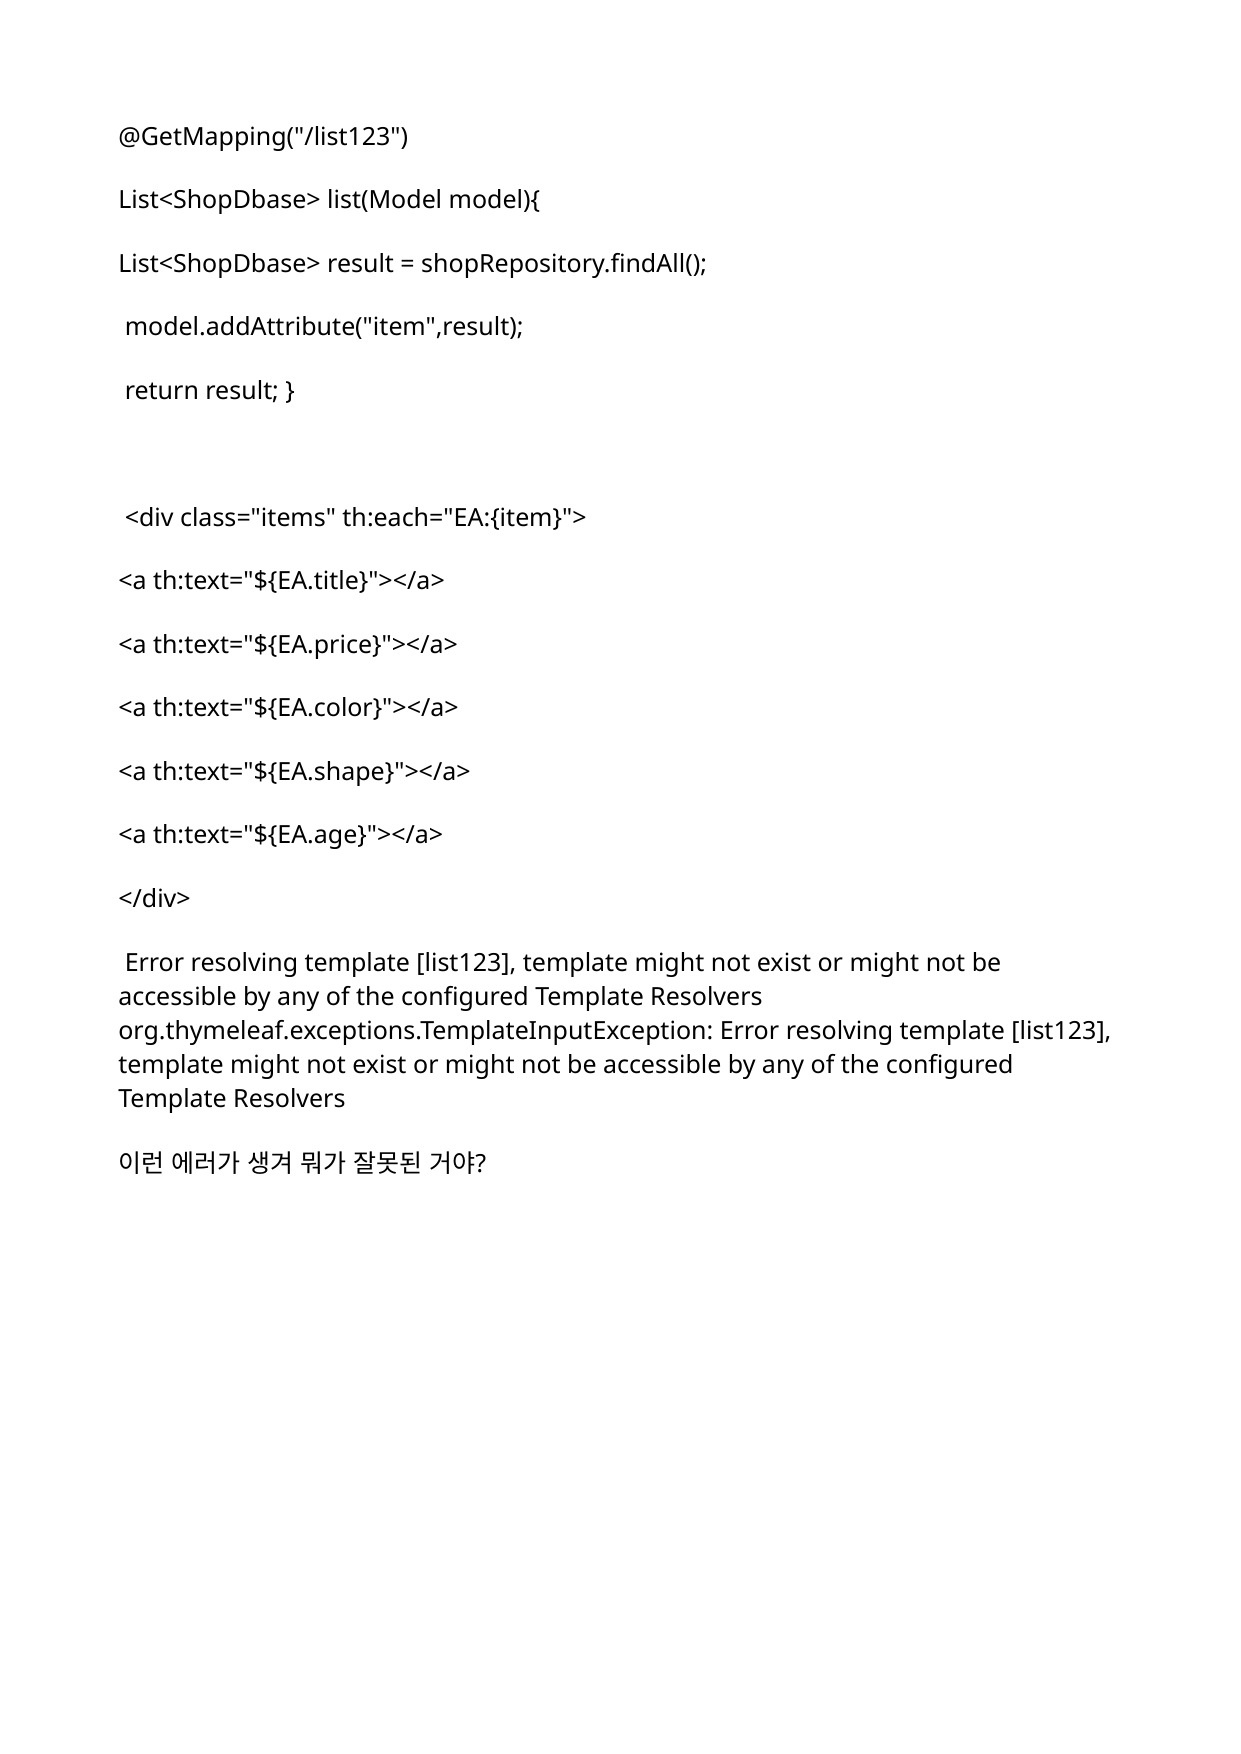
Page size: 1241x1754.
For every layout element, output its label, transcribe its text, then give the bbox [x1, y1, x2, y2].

text <a th:text="${EA.price}"></a> [118, 626, 1122, 661]
text <a th:text="${EA.color}"></a> [118, 690, 1122, 724]
text model.addAttribute("item",result); [118, 309, 1122, 343]
text <div class="items" th:each="EA:{item}"> [118, 499, 1122, 533]
text <a th:text="${EA.shape}"></a> [118, 753, 1122, 788]
text Error resolving template [list123], template might not exist or might not be accessible by any of the configured Template Resolvers org.thymeleaf.exceptions.TemplateInputException: Error resolving template [list123], template might not exist or might not be accessible by any of the configured Template Resolvers [118, 944, 1122, 1114]
text <a th:text="${EA.title}"></a> [118, 563, 1122, 597]
text return result; } [118, 372, 1122, 406]
text List<ShopDbase> list(Model model){ [118, 182, 1122, 216]
text <a th:text="${EA.age}"></a> [118, 817, 1122, 851]
text List<ShopDbase> result = shopRepository.findAll(); [118, 245, 1122, 279]
text </div> [118, 881, 1122, 915]
text 이런 에러가 생겨 뭐가 잘못된 거야? [118, 1144, 1122, 1180]
text @GetMapping("/list123") [118, 118, 1122, 152]
